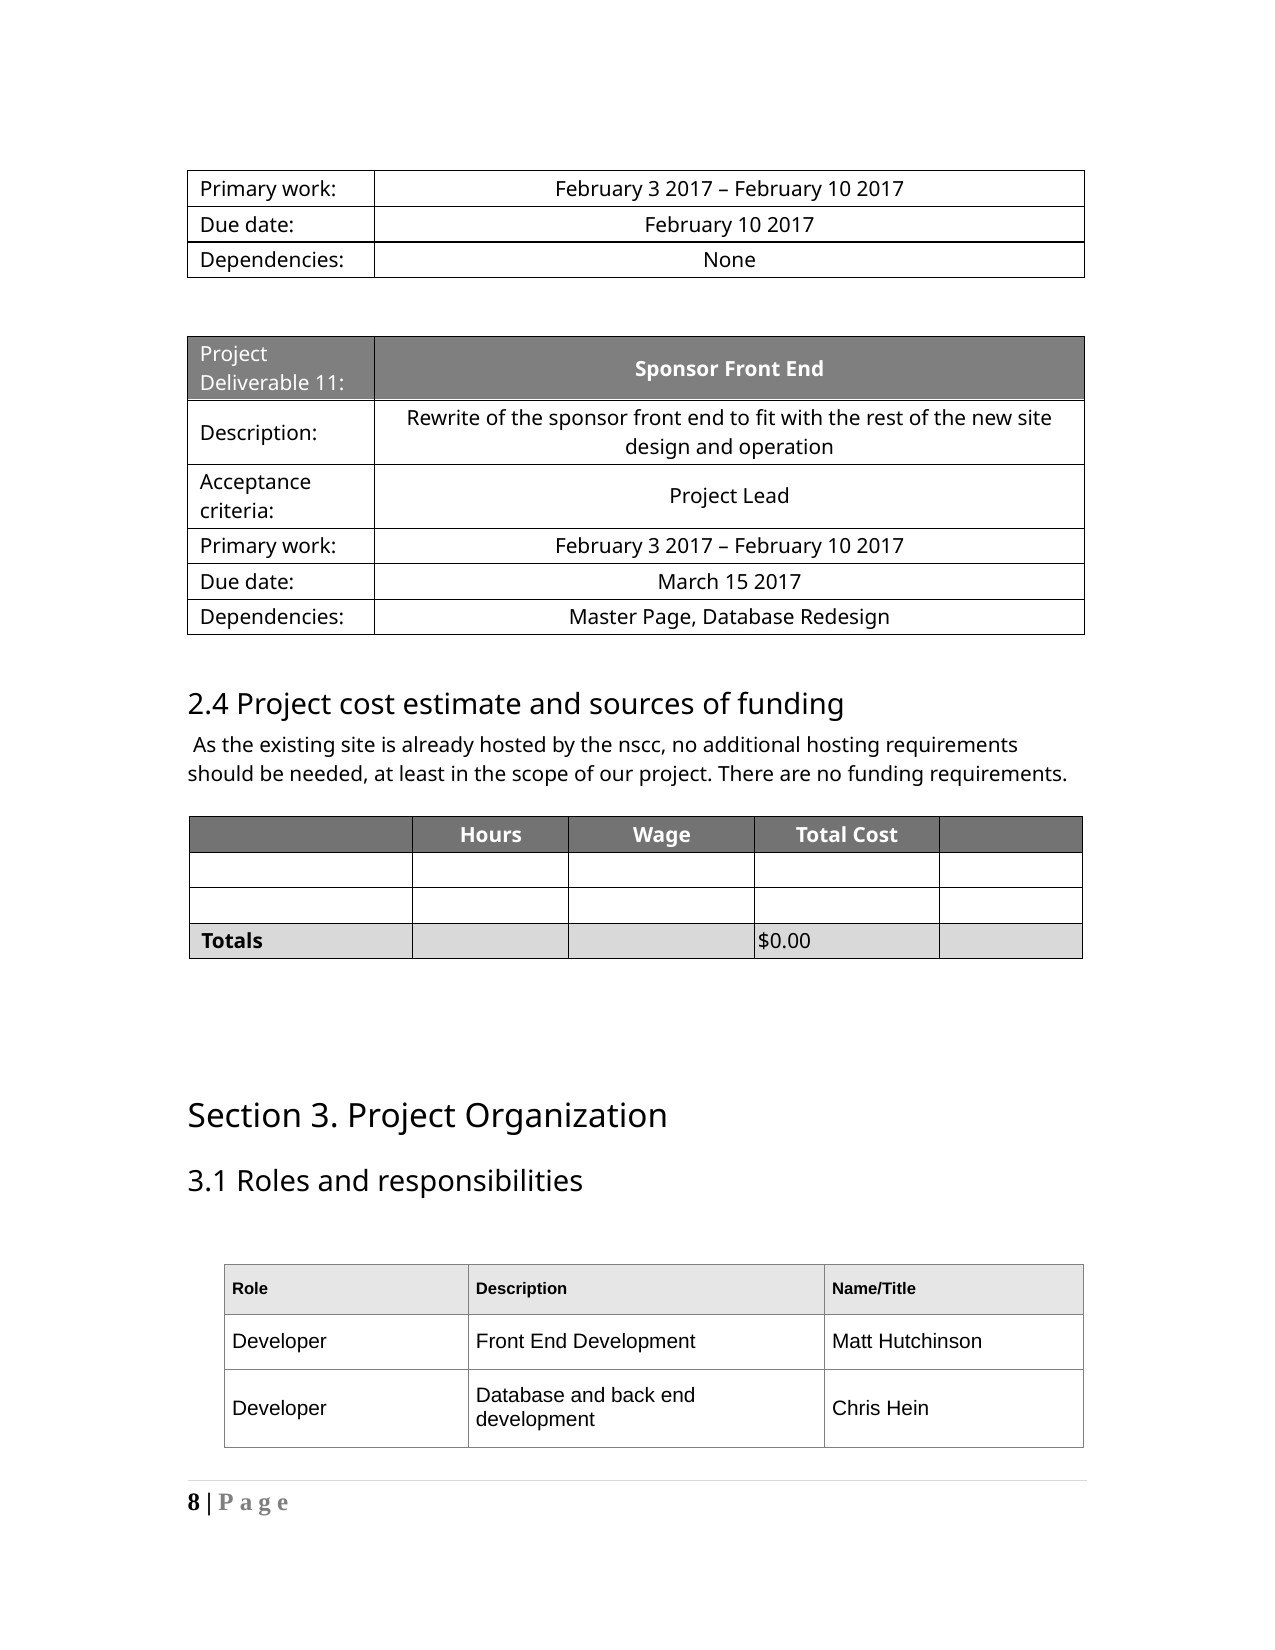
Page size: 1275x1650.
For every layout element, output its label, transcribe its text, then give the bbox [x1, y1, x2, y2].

table_cell Rewrite of the sponsor front end to fit with the rest of the new site design and operation [375, 401, 1084, 463]
table_cell Totals [190, 924, 412, 958]
table_cell February 3 2017 – February 10 2017 [375, 529, 1084, 563]
table_cell March 15 2017 [375, 564, 1084, 598]
table_header Description [469, 1265, 824, 1314]
table_header Project Deliverable 11: [188, 337, 374, 399]
table_cell Description: [188, 401, 374, 463]
table_cell Project Lead [375, 465, 1084, 527]
table_header Wage [569, 817, 754, 852]
table_cell [413, 888, 568, 923]
table_cell [755, 853, 939, 887]
table_cell Database and back end development [469, 1370, 824, 1447]
table_cell [569, 888, 754, 923]
table_cell Dependencies: [188, 243, 374, 277]
table_cell Due date: [188, 564, 374, 598]
table_cell Master Page, Database Redesign [375, 600, 1084, 634]
subtitle 3.1 Roles and responsibilities [187, 1161, 1087, 1199]
table_cell $0.00 [755, 924, 939, 958]
text As the existing site is already hosted by the nscc, no additional hosting requirements should be needed, at least in the scope of our project. There are no funding requirements. [187, 730, 1087, 787]
table_cell [190, 853, 412, 887]
table_cell [190, 888, 412, 923]
table_header Hours [413, 817, 568, 852]
table_header Role [225, 1265, 468, 1314]
table_cell Matt Hutchinson [825, 1315, 1083, 1368]
table_cell None [375, 243, 1084, 277]
table_cell Chris Hein [825, 1370, 1083, 1447]
table_cell [569, 853, 754, 887]
table_cell [755, 888, 939, 923]
table_cell Dependencies: [188, 600, 374, 634]
table_cell February 10 2017 [375, 207, 1084, 241]
table_cell Due date: [188, 207, 374, 241]
table_header Sponsor Front End [375, 337, 1084, 399]
subtitle 2.4 Project cost estimate and sources of funding [187, 684, 1087, 722]
table_cell [940, 924, 1082, 958]
table_header [190, 817, 412, 852]
table_cell [940, 853, 1082, 887]
table_cell [413, 853, 568, 887]
table_cell Developer [225, 1315, 468, 1368]
table_cell Front End Development [469, 1315, 824, 1368]
table_cell Primary work: [188, 171, 374, 206]
table_header Total Cost [755, 817, 939, 852]
table_cell February 3 2017 – February 10 2017 [375, 171, 1084, 206]
subtitle Section 3. Project Organization [187, 1094, 1087, 1136]
table_header Name/Title [825, 1265, 1083, 1314]
table_header [940, 817, 1082, 852]
table_cell [940, 888, 1082, 923]
table_cell Developer [225, 1370, 468, 1447]
table_cell Primary work: [188, 529, 374, 563]
table_cell [569, 924, 754, 958]
table_cell [413, 924, 568, 958]
table_cell Acceptance criteria: [188, 465, 374, 527]
